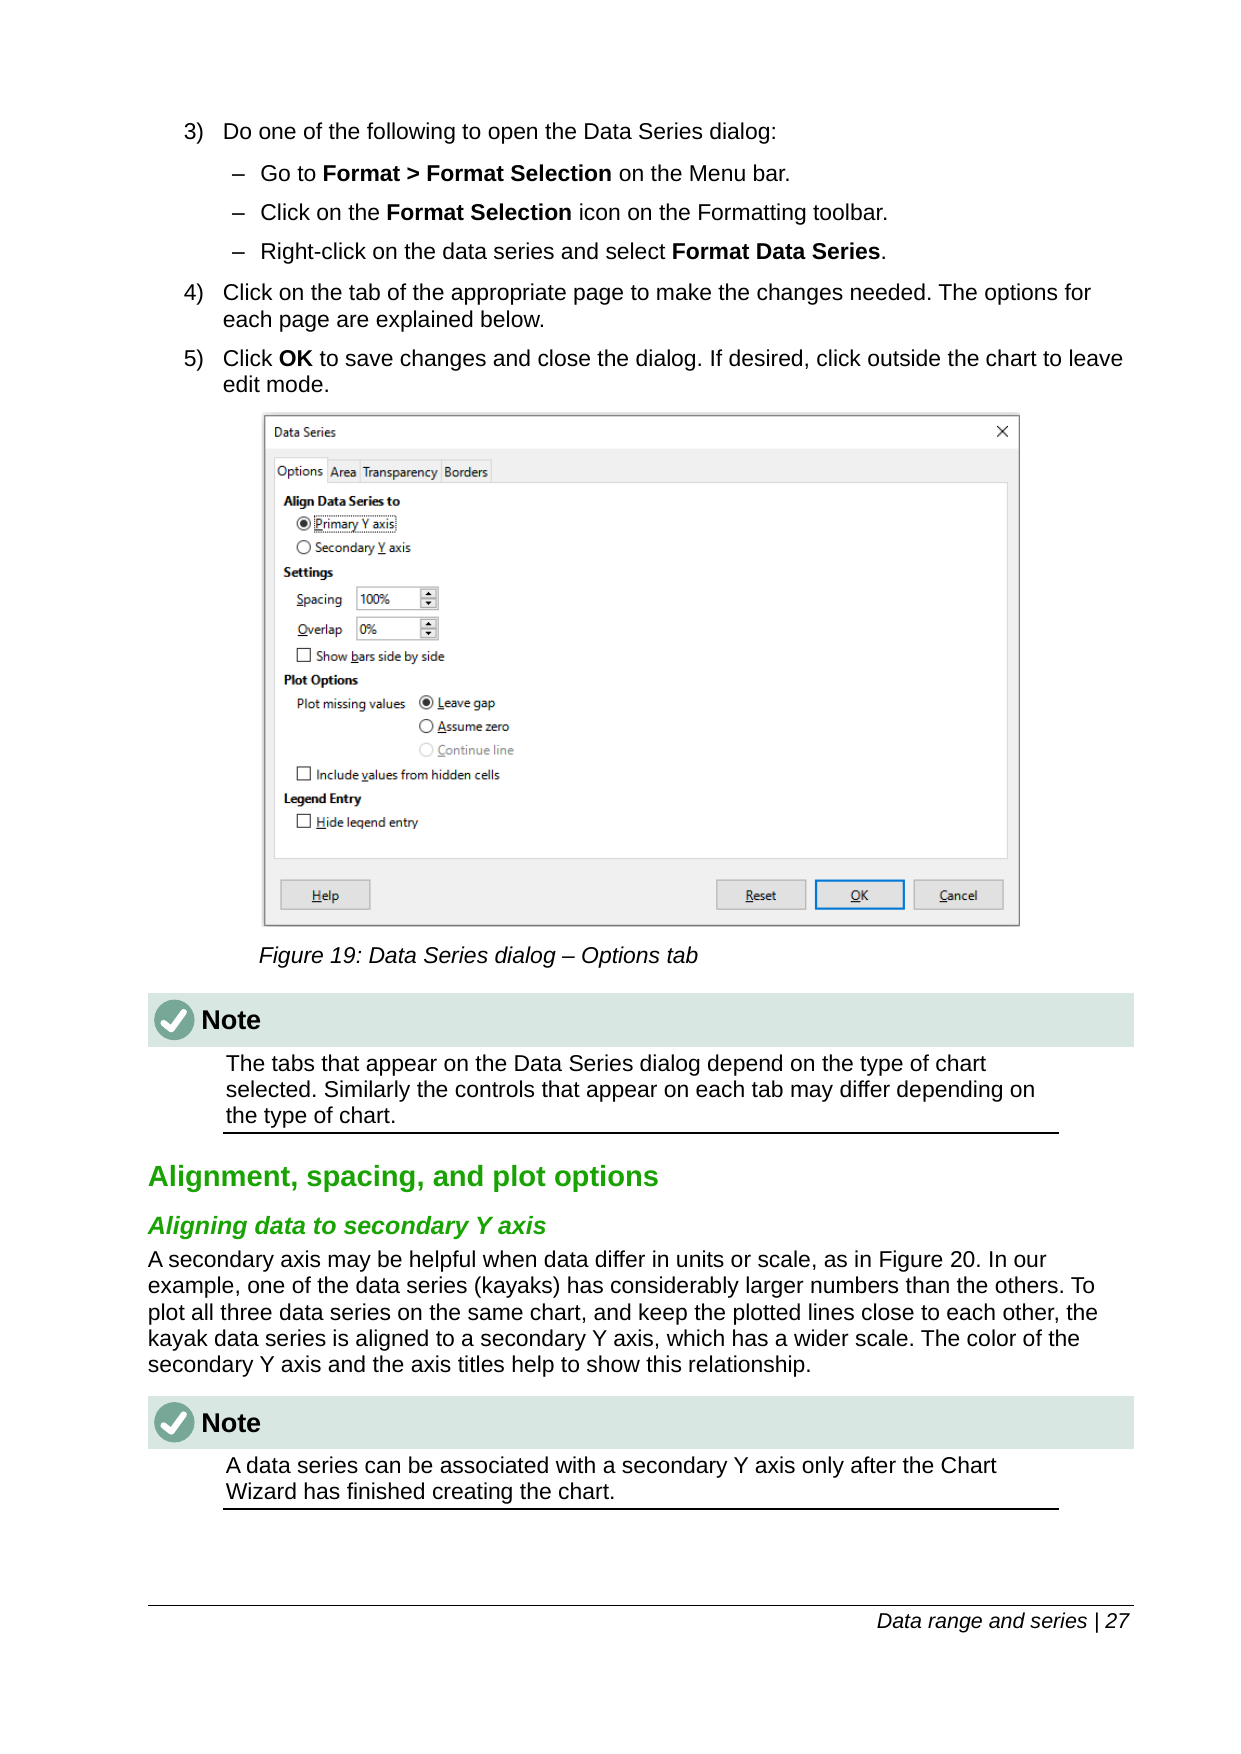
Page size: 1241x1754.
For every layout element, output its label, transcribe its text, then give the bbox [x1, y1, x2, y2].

list Go to Format > Format Selection on the Menu bar. [229, 157, 1134, 186]
list Click on the Format Selection icon on the Formatting toolbar. [229, 196, 1134, 225]
subtitle Aligning data to secondary Y axis [148, 1211, 1134, 1240]
text A secondary axis may be helpful when data differ in units or scale, as in Figure 20. In our example, one of the data series (kayaks) has considerably larger numbers than the others. To plot all three data series on the same chart, and keep the plotted lines close to each other, the kayak data series is aligned to a secondary Y axis, which has a wider scale. The color of the secondary Y axis and the axis titles help to show this relationship. [148, 1246, 1134, 1378]
list Do one of the following to open the Data Series dialog: [204, 118, 1134, 144]
text Figure 19: Data Series dialog – Options tab [259, 942, 1023, 969]
list Right-click on the data series and select Format Data Series. [229, 235, 1134, 267]
subtitle Note [148, 1396, 1134, 1449]
picture [261, 412, 1020, 927]
subtitle Alignment, spacing, and plot options [148, 1159, 1134, 1192]
list Click on the tab of the appropriate page to make the changes needed. The options for each page are explained below. [204, 279, 1134, 332]
text A data series can be associated with a secondary Y axis only after the Chart Wizard has finished creating the chart. [223, 1449, 1059, 1508]
list Click OK to save changes and close the dialog. If desired, click outside the chart to leave edit mode. [204, 344, 1134, 397]
subtitle Note [148, 993, 1134, 1047]
text The tabs that appear on the Data Series dialog depend on the type of chart selected. Similarly the controls that appear on each tab may differ depending on the type of chart. [223, 1047, 1059, 1132]
